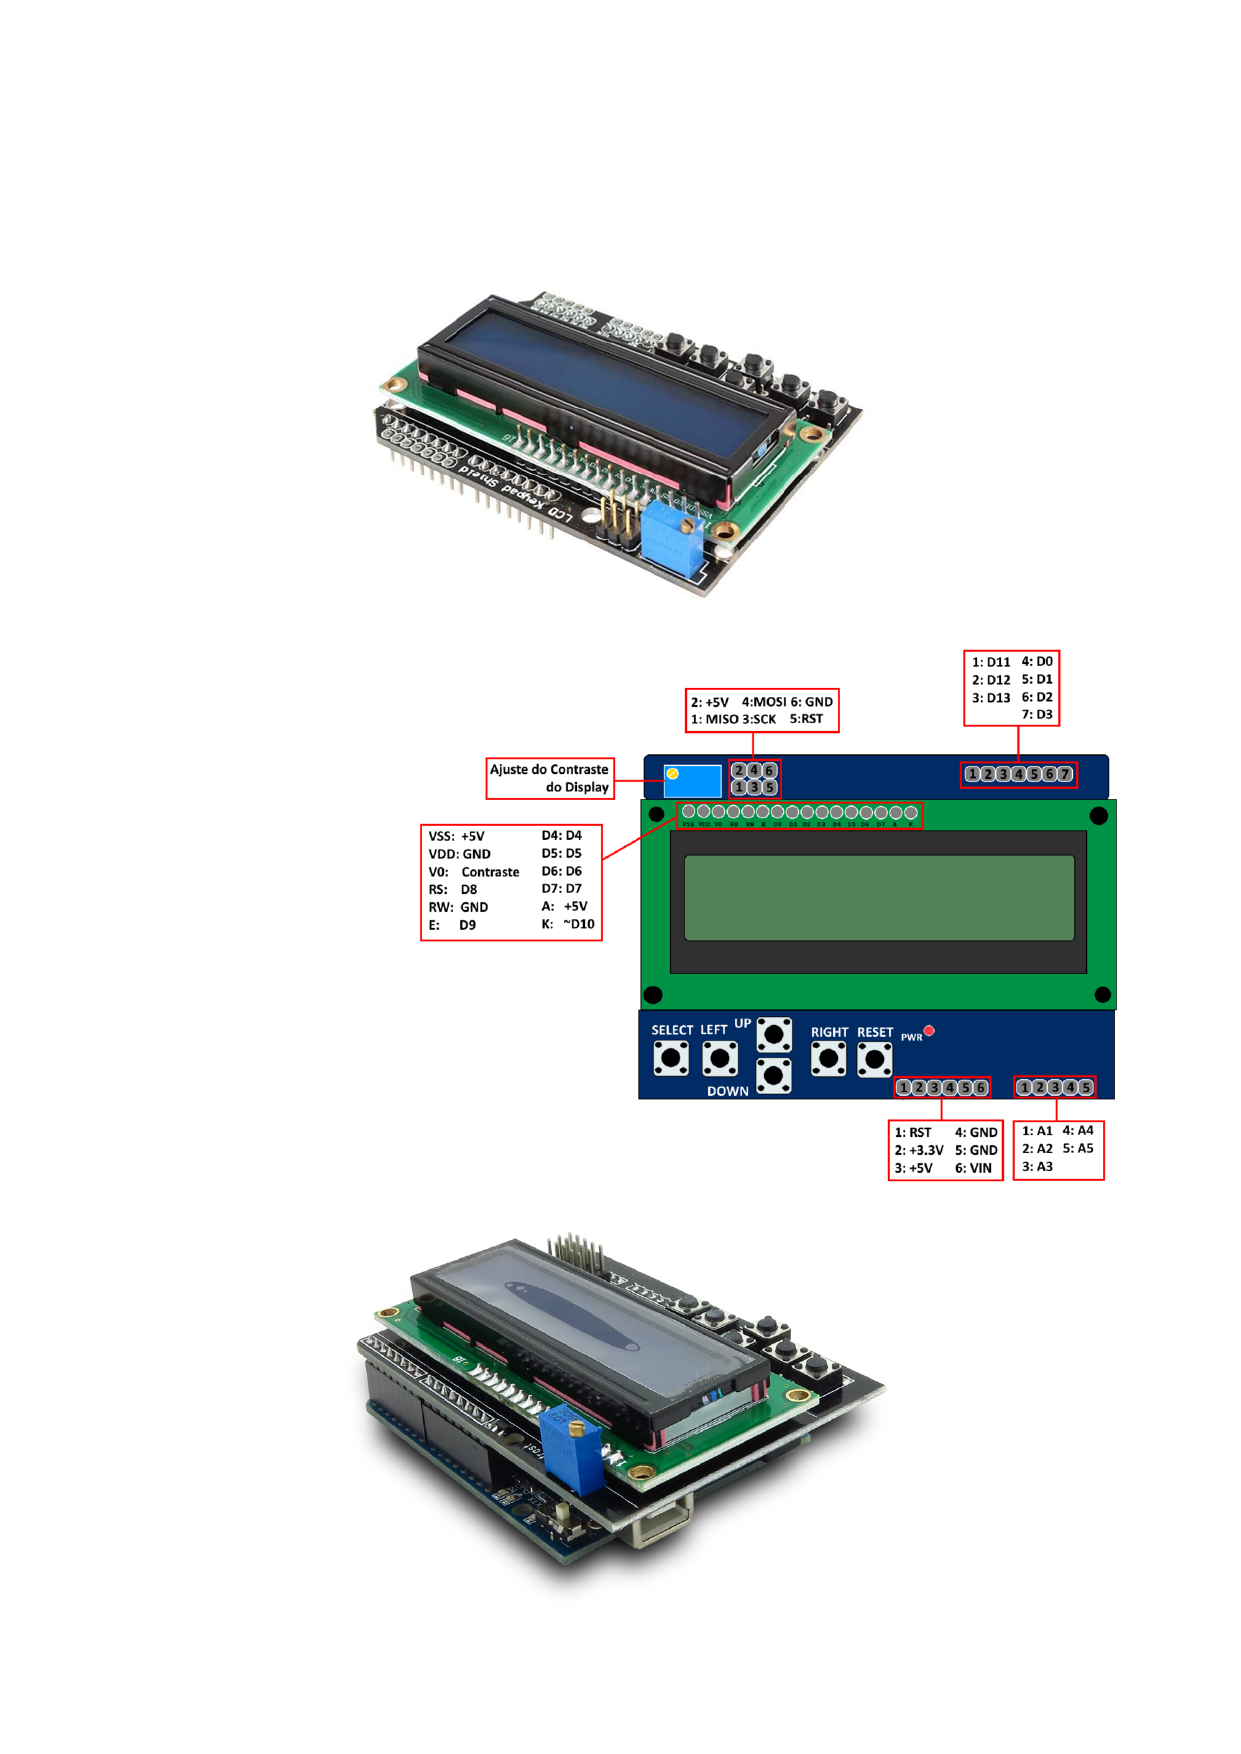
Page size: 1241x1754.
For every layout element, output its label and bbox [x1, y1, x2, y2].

picture [275, 146, 1132, 1754]
